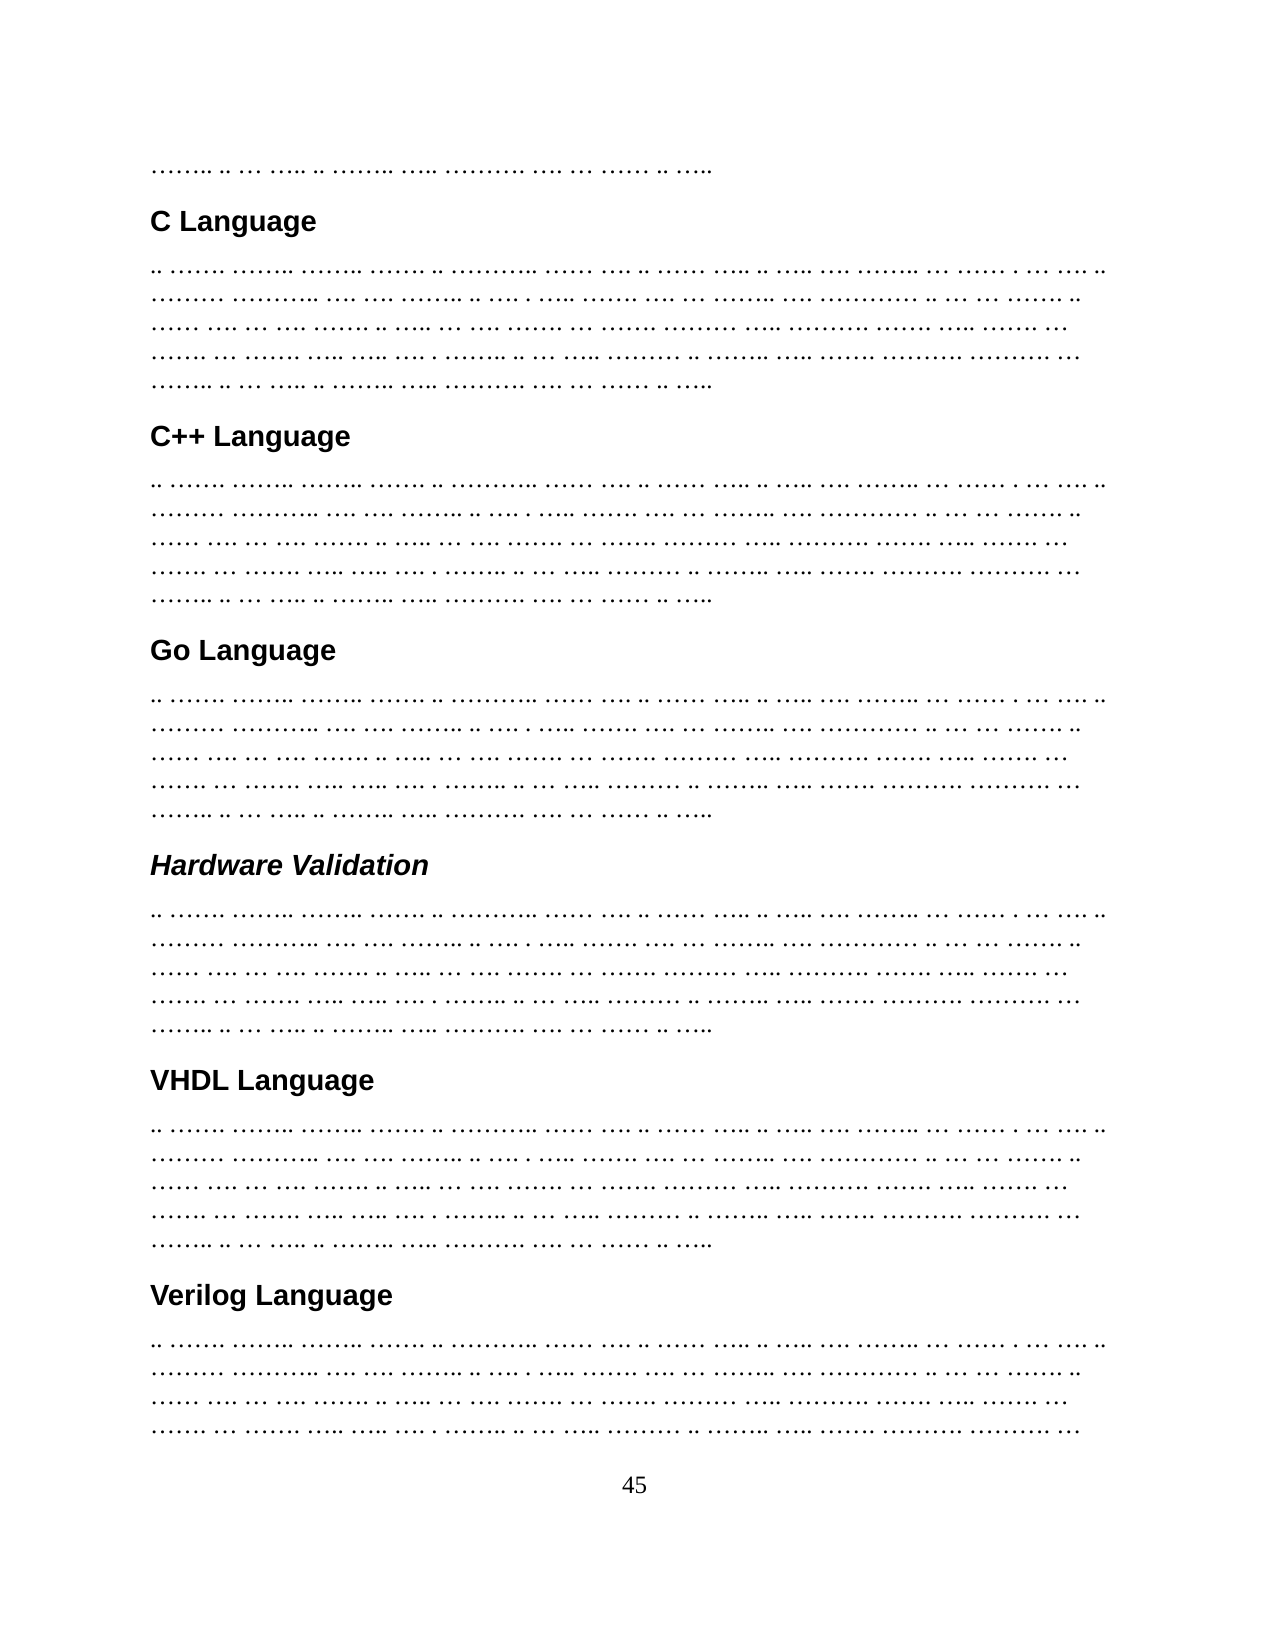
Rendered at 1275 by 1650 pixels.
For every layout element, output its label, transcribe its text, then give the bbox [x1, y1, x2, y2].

subtitle C++ Language [150, 418, 1125, 452]
subtitle C Language [150, 204, 1125, 237]
text .. ……. …….. …….. ……. .. ……….. …… …. .. …… ….. .. ….. …. …….. … …… . … …. .. ……… ……….. …. …. …….. .. …. . ….. ……. …. … …….. …. ………… .. … … ……. .. …… …. … …. ……. .. ….. … …. ……. … ……. ……… ….. ………. ……. ….. ……. … ……. … ……. ….. ….. …. . …….. .. … ….. ……… .. …….. ….. ……. ………. ………. … [150, 1324, 1125, 1439]
subtitle Verilog Language [150, 1278, 1125, 1311]
text .. ……. …….. …….. ……. .. ……….. …… …. .. …… ….. .. ….. …. …….. … …… . … …. .. ……… ……….. …. …. …….. .. …. . ….. ……. …. … …….. …. ………… .. … … ……. .. …… …. … …. ……. .. ….. … …. ……. … ……. ……… ….. ………. ……. ….. ……. … ……. … ……. ….. ….. …. . …….. .. … ….. ……… .. …….. ….. ……. ………. ………. … …….. .. … ….. .. …….. ….. ………. …. … …… .. ….. [150, 894, 1125, 1038]
text …….. .. … ….. .. …….. ….. ………. …. … …… .. ….. [150, 150, 1125, 179]
text .. ……. …….. …….. ……. .. ……….. …… …. .. …… ….. .. ….. …. …….. … …… . … …. .. ……… ……….. …. …. …….. .. …. . ….. ……. …. … …….. …. ………… .. … … ……. .. …… …. … …. ……. .. ….. … …. ……. … ……. ……… ….. ………. ……. ….. ……. … ……. … ……. ….. ….. …. . …….. .. … ….. ……… .. …….. ….. ……. ………. ………. … …….. .. … ….. .. …….. ….. ………. …. … …… .. ….. [150, 679, 1125, 823]
subtitle VHDL Language [150, 1063, 1125, 1096]
subtitle Go Language [150, 633, 1125, 667]
subtitle Hardware Validation [150, 848, 1125, 882]
text .. ……. …….. …….. ……. .. ……….. …… …. .. …… ….. .. ….. …. …….. … …… . … …. .. ……… ……….. …. …. …….. .. …. . ….. ……. …. … …….. …. ………… .. … … ……. .. …… …. … …. ……. .. ….. … …. ……. … ……. ……… ….. ………. ……. ….. ……. … ……. … ……. ….. ….. …. . …….. .. … ….. ……… .. …….. ….. ……. ………. ………. … …….. .. … ….. .. …….. ….. ………. …. … …… .. ….. [150, 464, 1125, 608]
text .. ……. …….. …….. ……. .. ……….. …… …. .. …… ….. .. ….. …. …….. … …… . … …. .. ……… ……….. …. …. …….. .. …. . ….. ……. …. … …….. …. ………… .. … … ……. .. …… …. … …. ……. .. ….. … …. ……. … ……. ……… ….. ………. ……. ….. ……. … ……. … ……. ….. ….. …. . …….. .. … ….. ……… .. …….. ….. ……. ………. ………. … …….. .. … ….. .. …….. ….. ………. …. … …… .. ….. [150, 1109, 1125, 1253]
text .. ……. …….. …….. ……. .. ……….. …… …. .. …… ….. .. ….. …. …….. … …… . … …. .. ……… ……….. …. …. …….. .. …. . ….. ……. …. … …….. …. ………… .. … … ……. .. …… …. … …. ……. .. ….. … …. ……. … ……. ……… ….. ………. ……. ….. ……. … ……. … ……. ….. ….. …. . …….. .. … ….. ……… .. …….. ….. ……. ………. ………. … …….. .. … ….. .. …….. ….. ………. …. … …… .. ….. [150, 250, 1125, 393]
